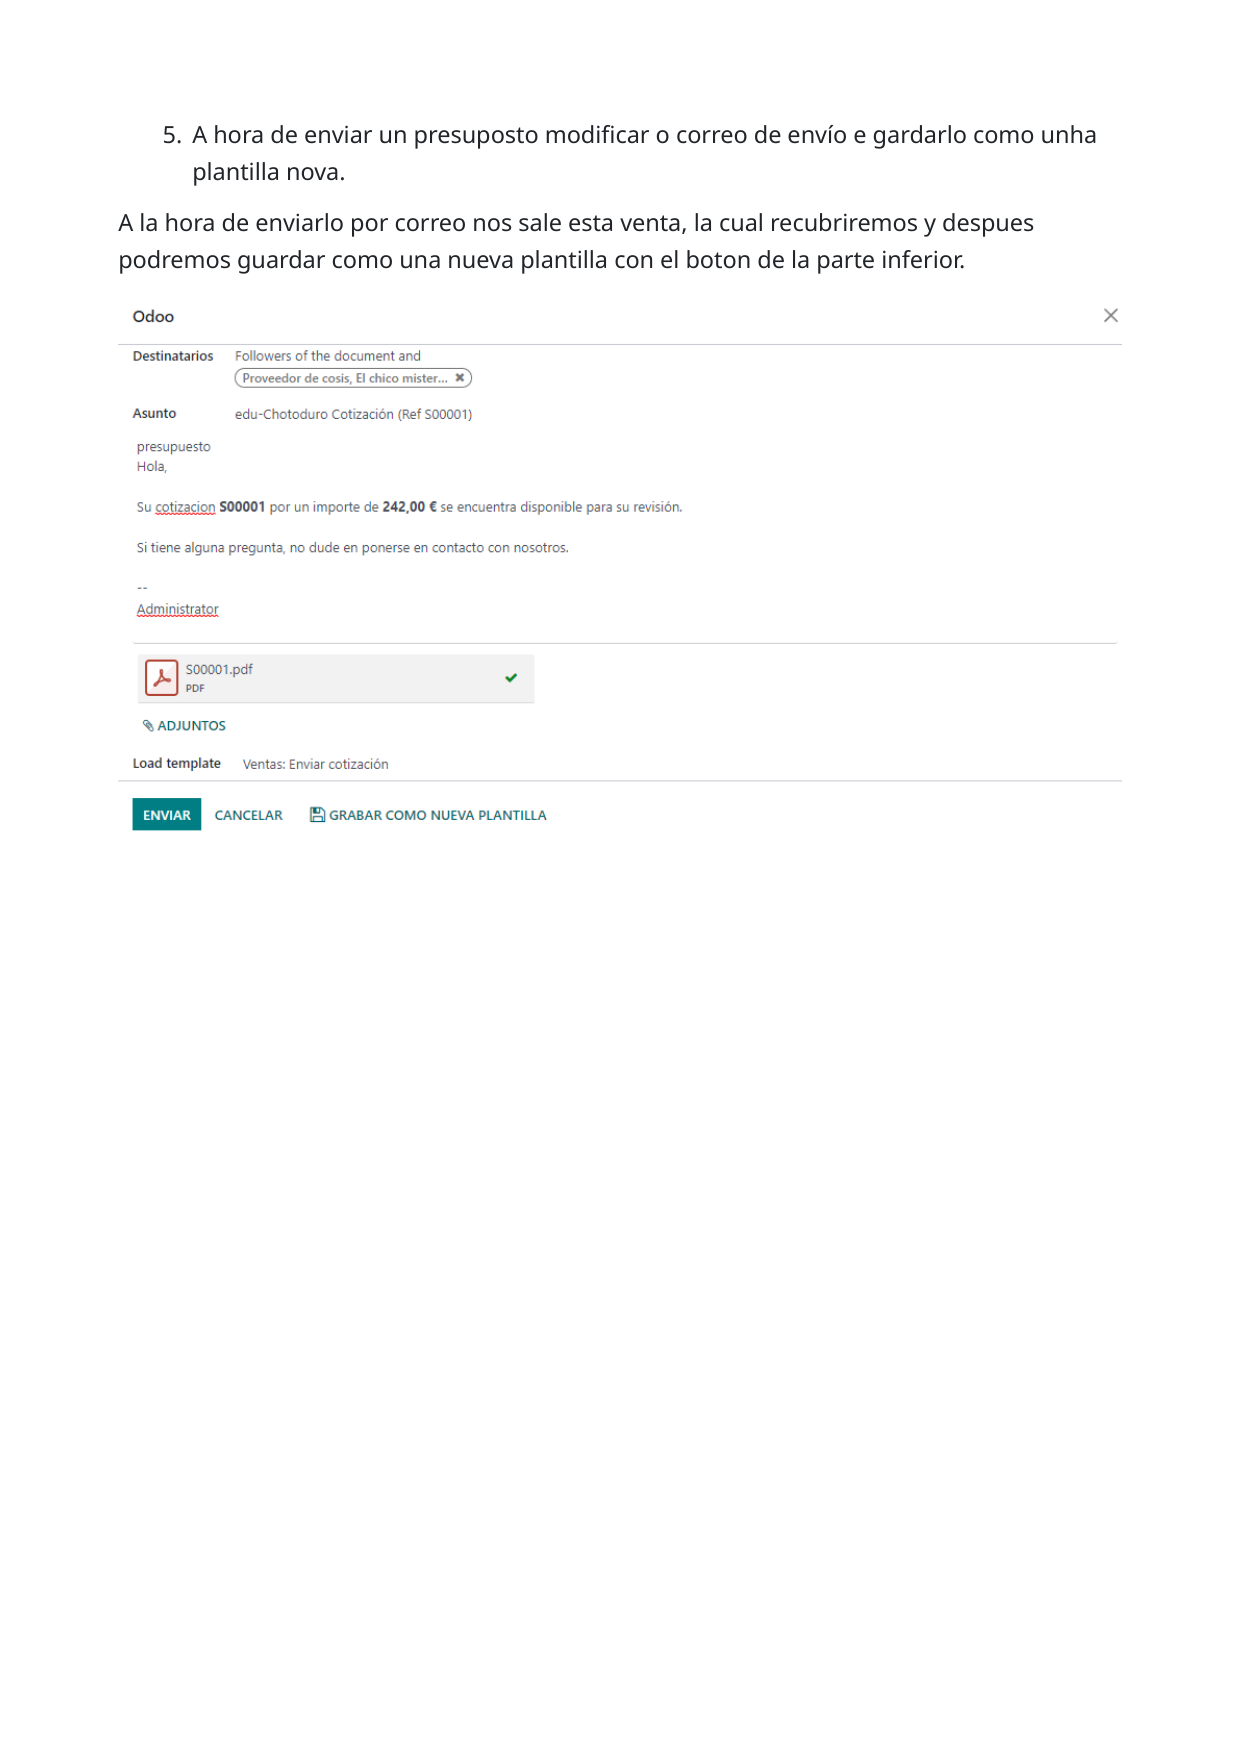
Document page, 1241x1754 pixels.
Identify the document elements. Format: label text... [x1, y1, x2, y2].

list A hora de enviar un presuposto modificar o correo de envío e gardarlo como unha plantilla nova. [162, 118, 1122, 187]
picture [118, 294, 1123, 846]
text A la hora de enviarlo por correo nos sale esta venta, la cual recubriremos y despues podremos guardar como una nueva plantilla con el boton de la parte inferior. [118, 206, 1122, 275]
